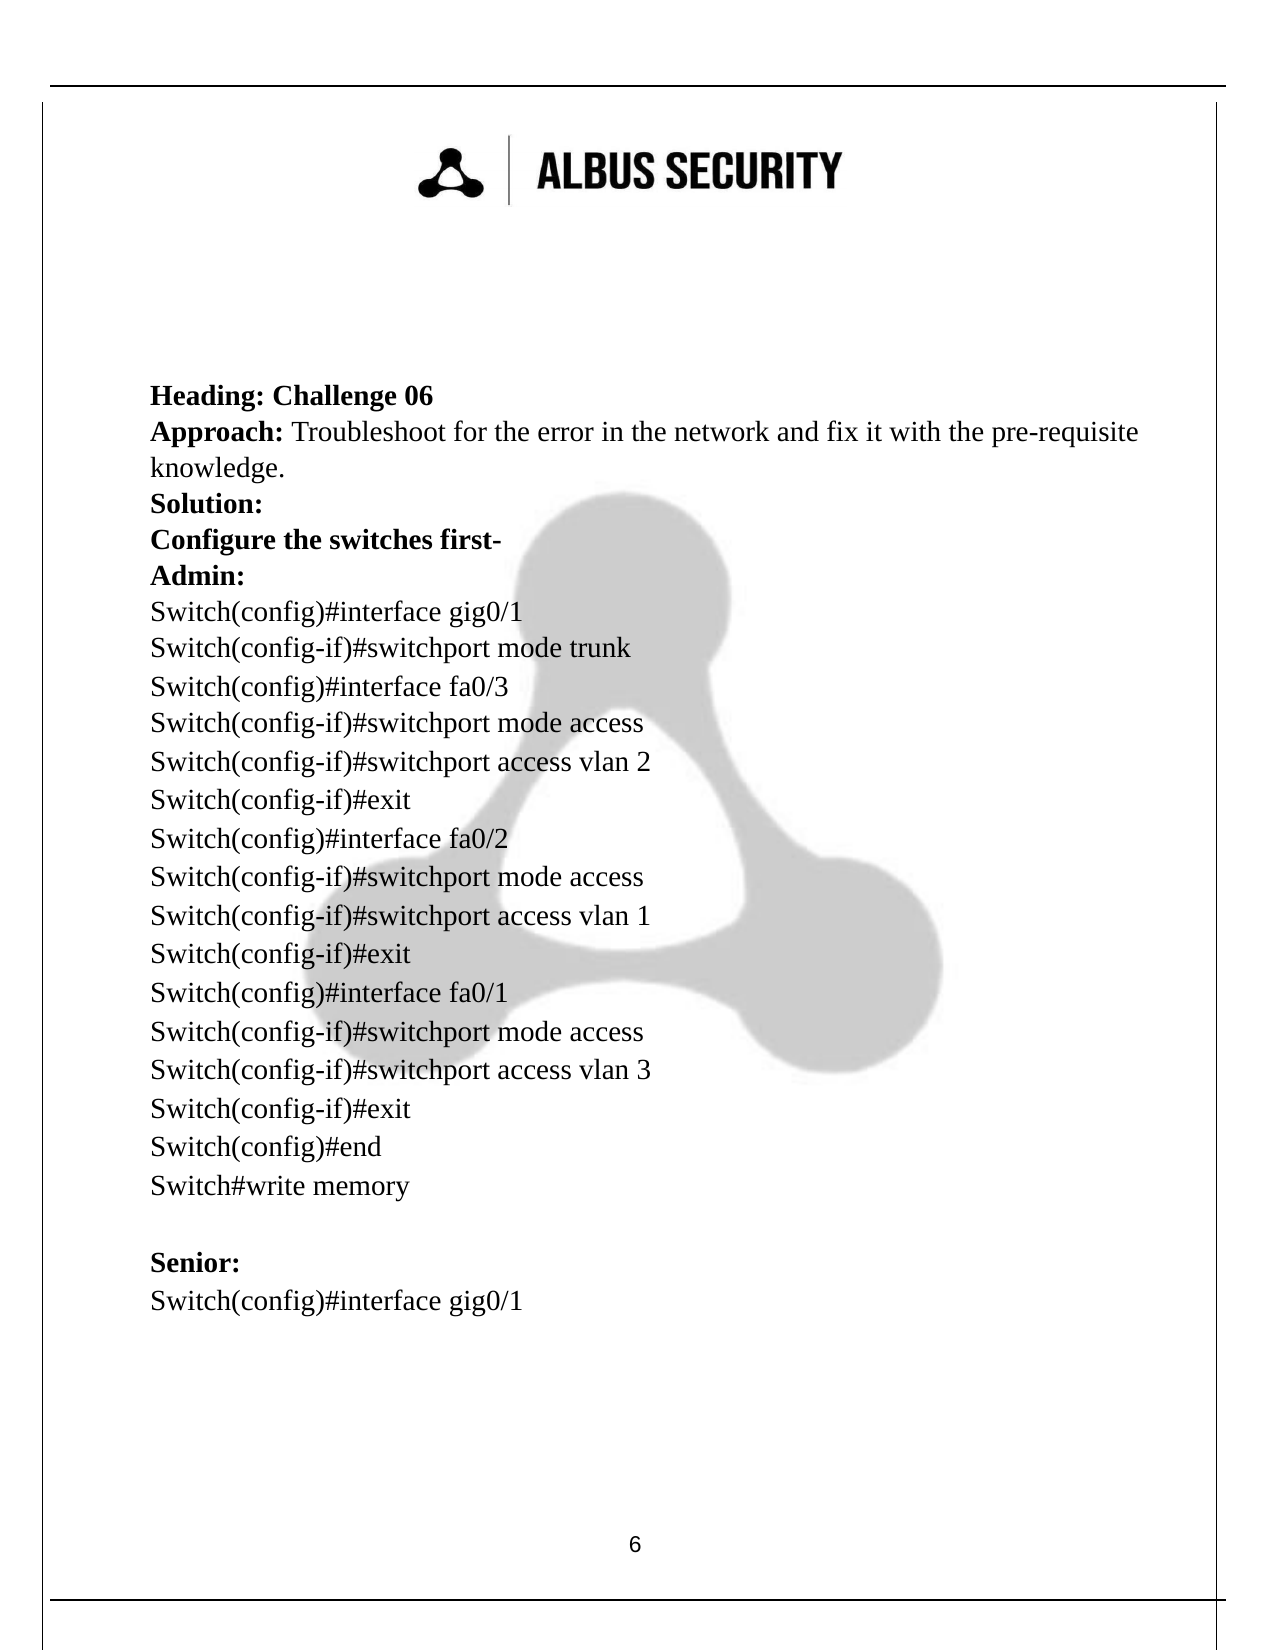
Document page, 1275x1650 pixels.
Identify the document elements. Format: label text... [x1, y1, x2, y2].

text Heading: Challenge 06 [150, 378, 1178, 411]
text Switch(config-if)#switchport access vlan 3 [150, 1052, 1178, 1086]
text Switch(config)#interface gig0/1 [150, 1283, 1178, 1317]
text Approach: Troubleshoot for the error in the network and fix it with the pre-requisite knowledge. [150, 414, 1178, 483]
text Switch(config)#interface fa0/3 [150, 669, 1178, 703]
picture [142, 344, 1110, 1312]
text Switch#write memory [150, 1168, 1178, 1201]
text Switch(config-if)#switchport mode trunk [150, 631, 1178, 664]
text Switch(config)#end [150, 1129, 1178, 1163]
text Switch(config-if)#switchport access vlan 2 [150, 744, 1178, 777]
text Switch(config-if)#switchport mode access [150, 859, 1178, 893]
text Configure the switches first- [150, 522, 1178, 556]
text Switch(config-if)#exit [150, 782, 1178, 816]
text Senior: [150, 1245, 1178, 1278]
picture [150, 176, 177, 251]
text Switch(config-if)#switchport access vlan 1 [150, 898, 1178, 932]
text Switch(config-if)#switchport mode access [150, 1014, 1178, 1047]
text Admin: [150, 558, 1178, 592]
text Switch(config)#interface fa0/2 [150, 821, 1178, 854]
text Switch(config)#interface fa0/1 [150, 975, 1178, 1009]
text Switch(config-if)#exit [150, 937, 1178, 970]
text Switch(config-if)#exit [150, 1091, 1178, 1124]
text Switch(config-if)#switchport mode access [150, 705, 1178, 739]
text Switch(config)#interface gig0/1 [150, 594, 1178, 628]
picture [849, 161, 878, 204]
text Solution: [150, 486, 1178, 519]
picture [414, 134, 847, 207]
